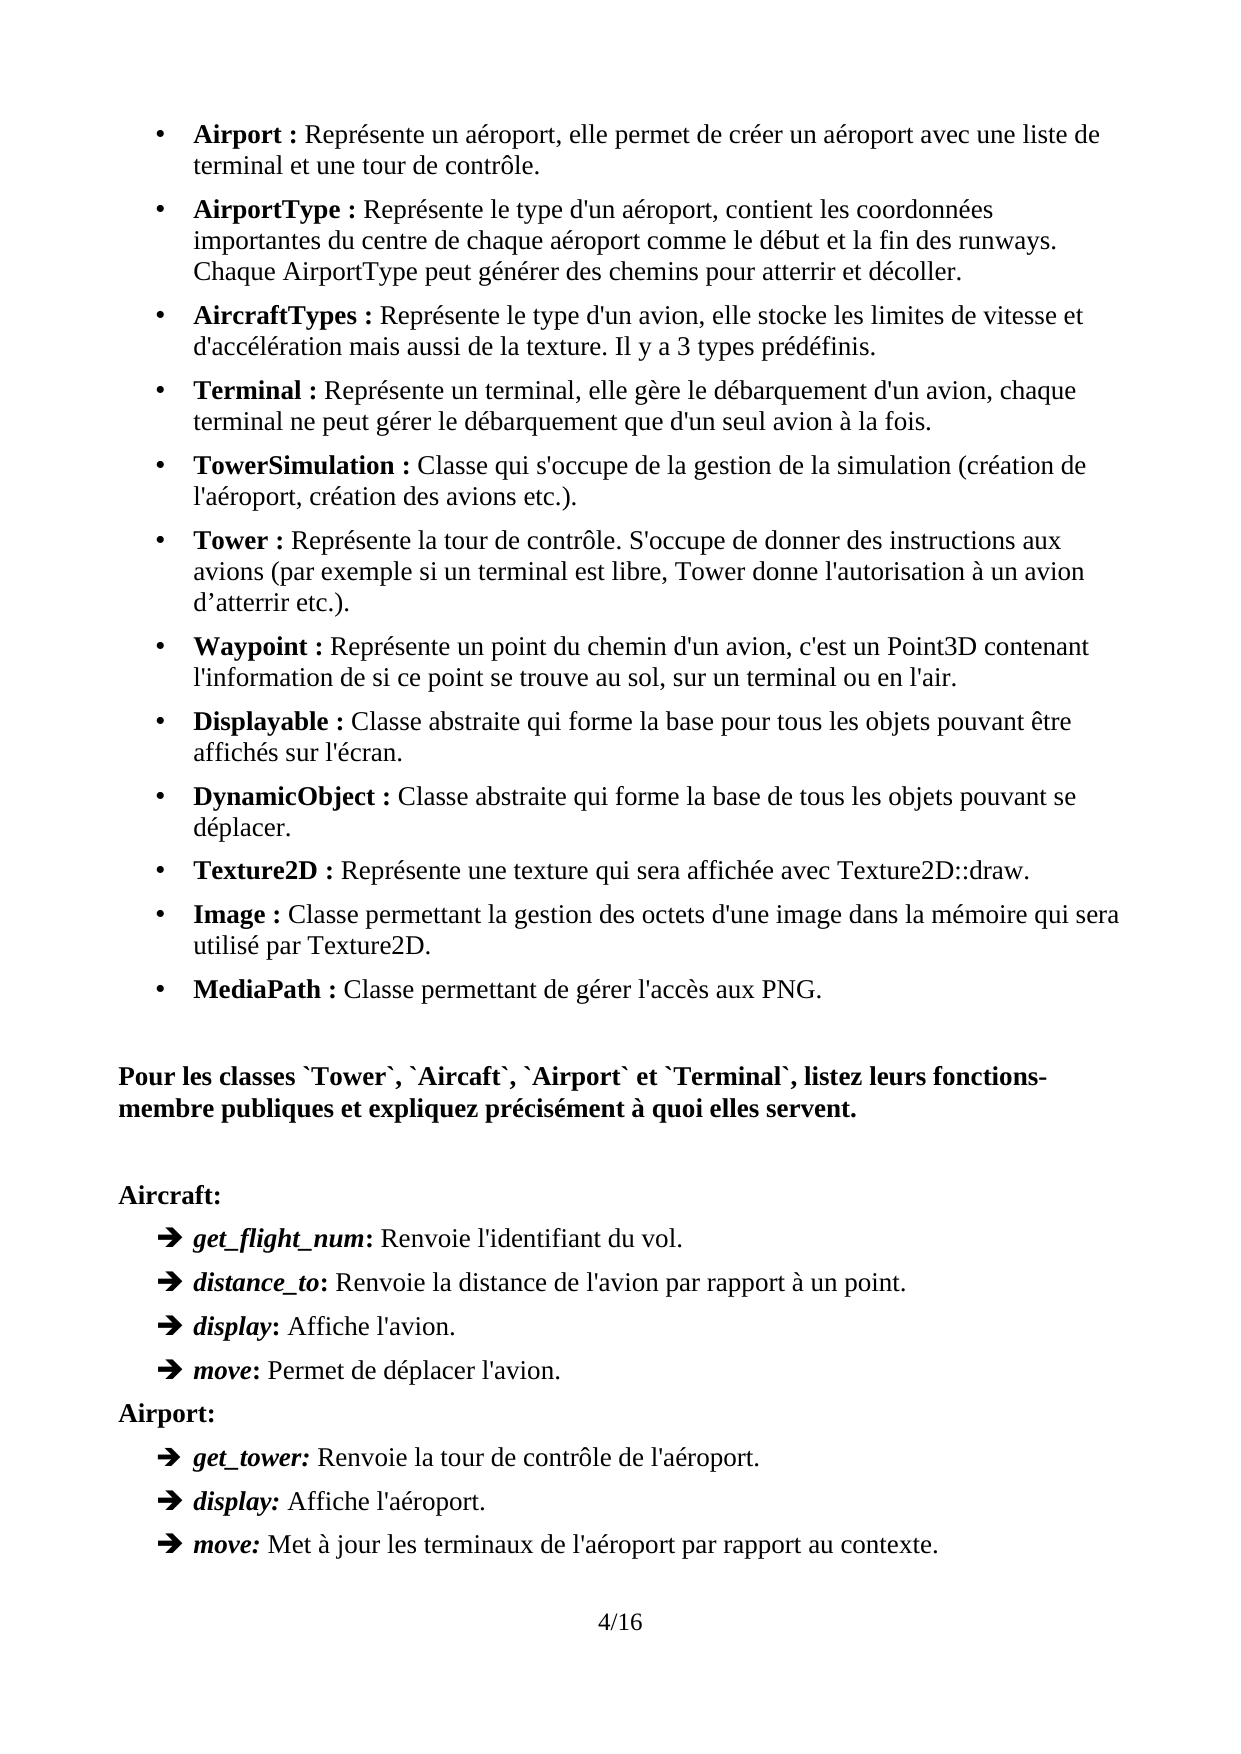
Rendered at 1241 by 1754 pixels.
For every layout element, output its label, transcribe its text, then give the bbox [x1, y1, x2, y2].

list move: Permet de déplacer l'avion. [156, 1354, 1122, 1385]
list display: Affiche l'aéroport. [156, 1485, 1122, 1516]
list get_flight_num: Renvoie l'identifiant du vol. [156, 1223, 1122, 1254]
list Tower : Représente la tour de contrôle. S'occupe de donner des instructions aux avions (par exemple si un terminal est libre, Tower donne l'autorisation à un avion d’atterrir etc.). [156, 524, 1122, 617]
list MediaPath : Classe permettant de gérer l'accès aux PNG. [156, 973, 1122, 1004]
list display: Affiche l'avion. [156, 1310, 1122, 1341]
text Aircraft: [118, 1179, 1122, 1210]
list Waypoint : Représente un point du chemin d'un avion, c'est un Point3D contenant l'information de si ce point se trouve au sol, sur un terminal ou en l'air. [156, 630, 1122, 692]
list DynamicObject : Classe abstraite qui forme la base de tous les objets pouvant se déplacer. [156, 779, 1122, 842]
text Pour les classes `Tower`, `Aircaft`, `Airport` et `Terminal`, listez leurs fonctions-membre publiques et expliquez précisément à quoi elles servent. [118, 1061, 1122, 1123]
list Terminal : Représente un terminal, elle gère le débarquement d'un avion, chaque terminal ne peut gérer le débarquement que d'un seul avion à la fois. [156, 374, 1122, 436]
list move: Met à jour les terminaux de l'aéroport par rapport au contexte. [156, 1529, 1122, 1560]
list Image : Classe permettant la gestion des octets d'une image dans la mémoire qui sera utilisé par Texture2D. [156, 898, 1122, 961]
text Airport: [118, 1398, 1122, 1429]
list TowerSimulation : Classe qui s'occupe de la gestion de la simulation (création de l'aéroport, création des avions etc.). [156, 449, 1122, 511]
list Airport : Représente un aéroport, elle permet de créer un aéroport avec une liste de terminal et une tour de contrôle. [156, 118, 1122, 181]
list Texture2D : Représente une texture qui sera affichée avec Texture2D::draw. [156, 854, 1122, 886]
list get_tower: Renvoie la tour de contrôle de l'aéroport. [156, 1441, 1122, 1472]
list AirportType : Représente le type d'un aéroport, contient les coordonnées importantes du centre de chaque aéroport comme le début et la fin des runways. Chaque AirportType peut générer des chemins pour atterrir et décoller. [156, 193, 1122, 287]
list AircraftTypes : Représente le type d'un avion, elle stocke les limites de vitesse et d'accélération mais aussi de la texture. Il y a 3 types prédéfinis. [156, 299, 1122, 361]
list Displayable : Classe abstraite qui forme la base pour tous les objets pouvant être affichés sur l'écran. [156, 705, 1122, 767]
list distance_to: Renvoie la distance de l'avion par rapport à un point. [156, 1266, 1122, 1298]
